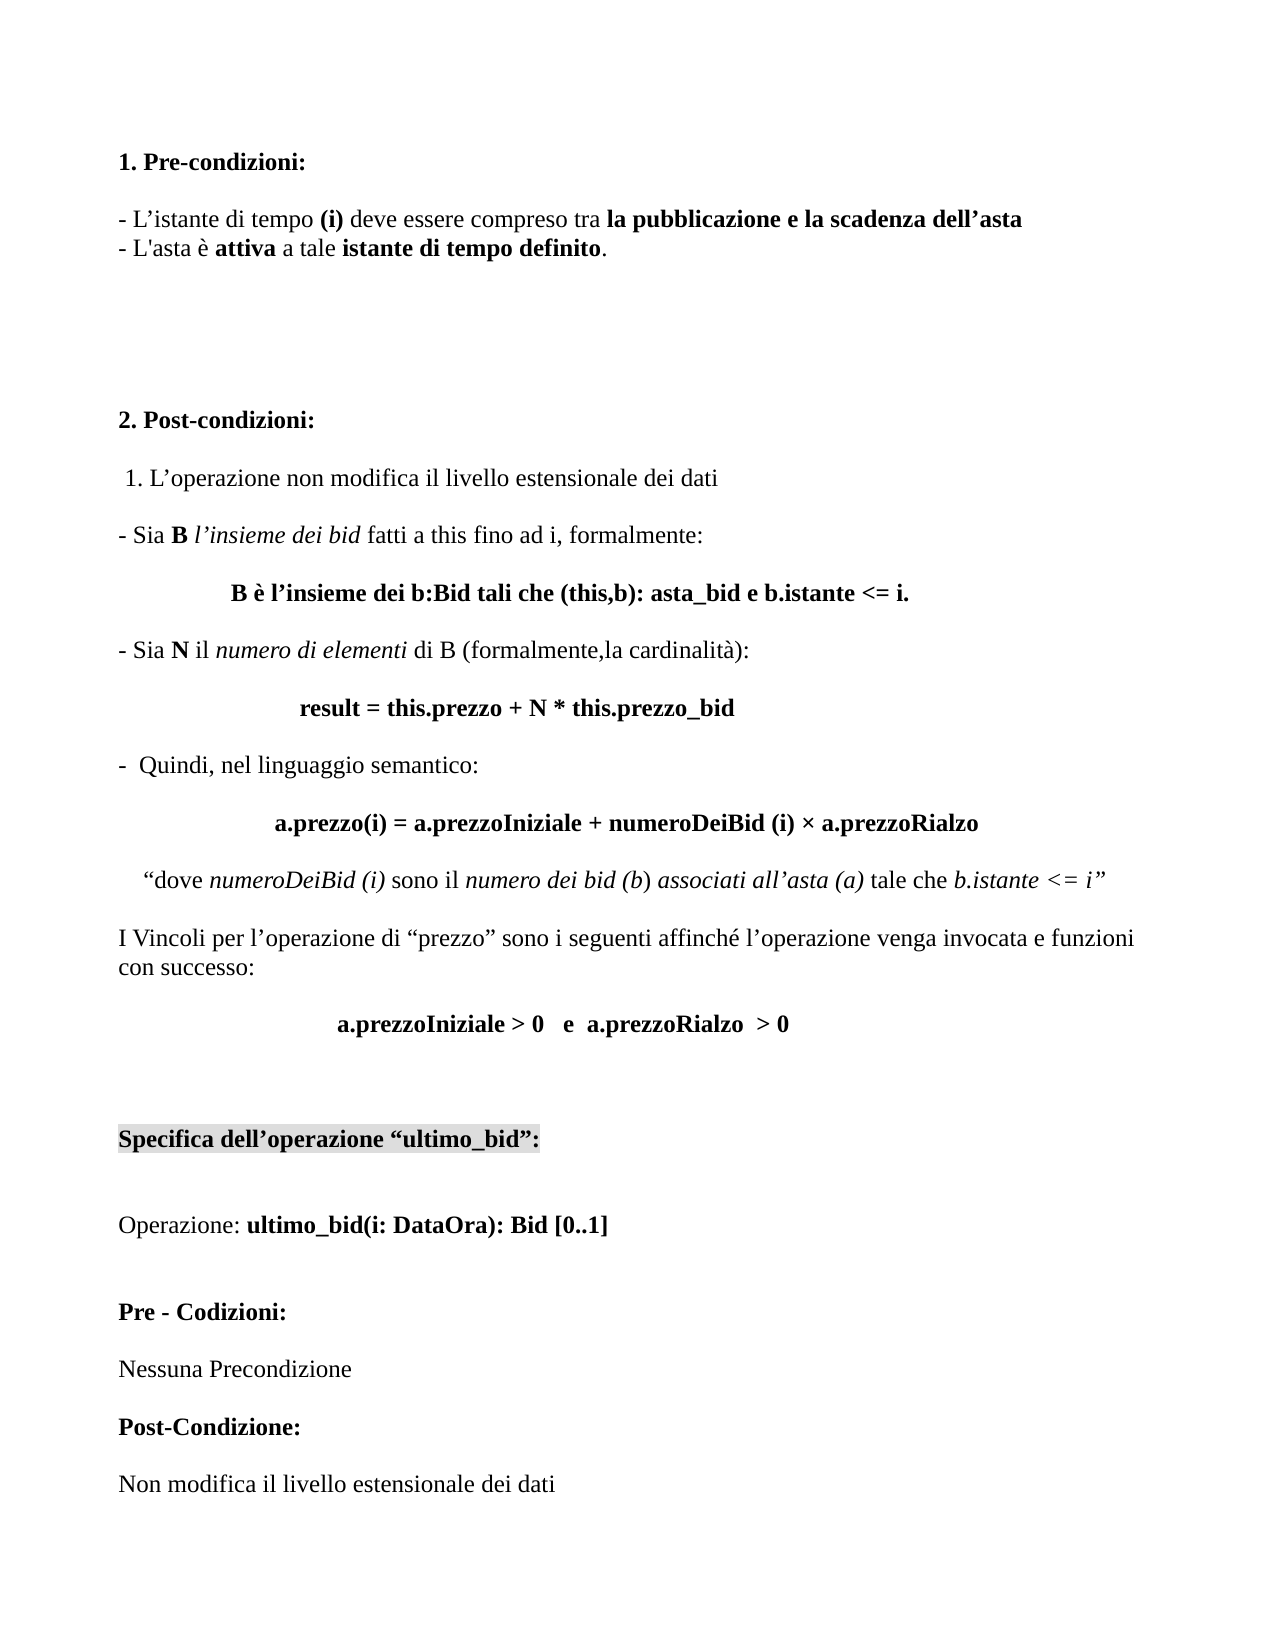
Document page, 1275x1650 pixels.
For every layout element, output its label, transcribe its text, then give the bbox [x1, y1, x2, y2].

text Post-Condizione: [118, 1412, 1157, 1441]
text 1. L’operazione non modifica il livello estensionale dei dati [118, 463, 1157, 492]
text “dove numeroDeiBid (i) sono il numero dei bid (b) associati all’asta (a) tale che b.istante <= i” [118, 866, 1157, 894]
text result = this.prezzo + N * this.prezzo_bid [118, 693, 1157, 722]
text I Vincoli per l’operazione di “prezzo” sono i seguenti affinché l’operazione venga invocata e funzioni con successo: [118, 923, 1157, 981]
text Non modifica il livello estensionale dei dati [118, 1469, 1157, 1498]
text Pre - Codizioni: [118, 1297, 1157, 1326]
text 2. Post-condizioni: [118, 406, 1157, 434]
text - Sia B l’insieme dei bid fatti a this fino ad i, formalmente: [118, 521, 1157, 549]
text Operazione: ultimo_bid(i: DataOra): Bid [0..1] [118, 1211, 1157, 1239]
text - L'asta è attiva a tale istante di tempo definito. [118, 233, 1157, 262]
text 1. Pre-condizioni: [118, 147, 1157, 176]
text - L’istante di tempo (i) deve essere compreso tra la pubblicazione e la scadenza dell’asta [118, 204, 1157, 233]
text B è l’insieme dei b:Bid tali che (this,b): asta_bid e b.istante <= i. [118, 578, 1157, 607]
text a.prezzoIniziale > 0 e a.prezzoRialzo > 0 [118, 1009, 1157, 1038]
text Nessuna Precondizione [118, 1354, 1157, 1383]
text - Quindi, nel linguaggio semantico: [118, 751, 1157, 779]
text - Sia N il numero di elementi di B (formalmente,la cardinalità): [118, 636, 1157, 664]
text a.prezzo(i) = a.prezzoIniziale + numeroDeiBid (i) × a.prezzoRialzo [118, 808, 1157, 837]
text Specifica dell’operazione “ultimo_bid”: [118, 1124, 1157, 1153]
